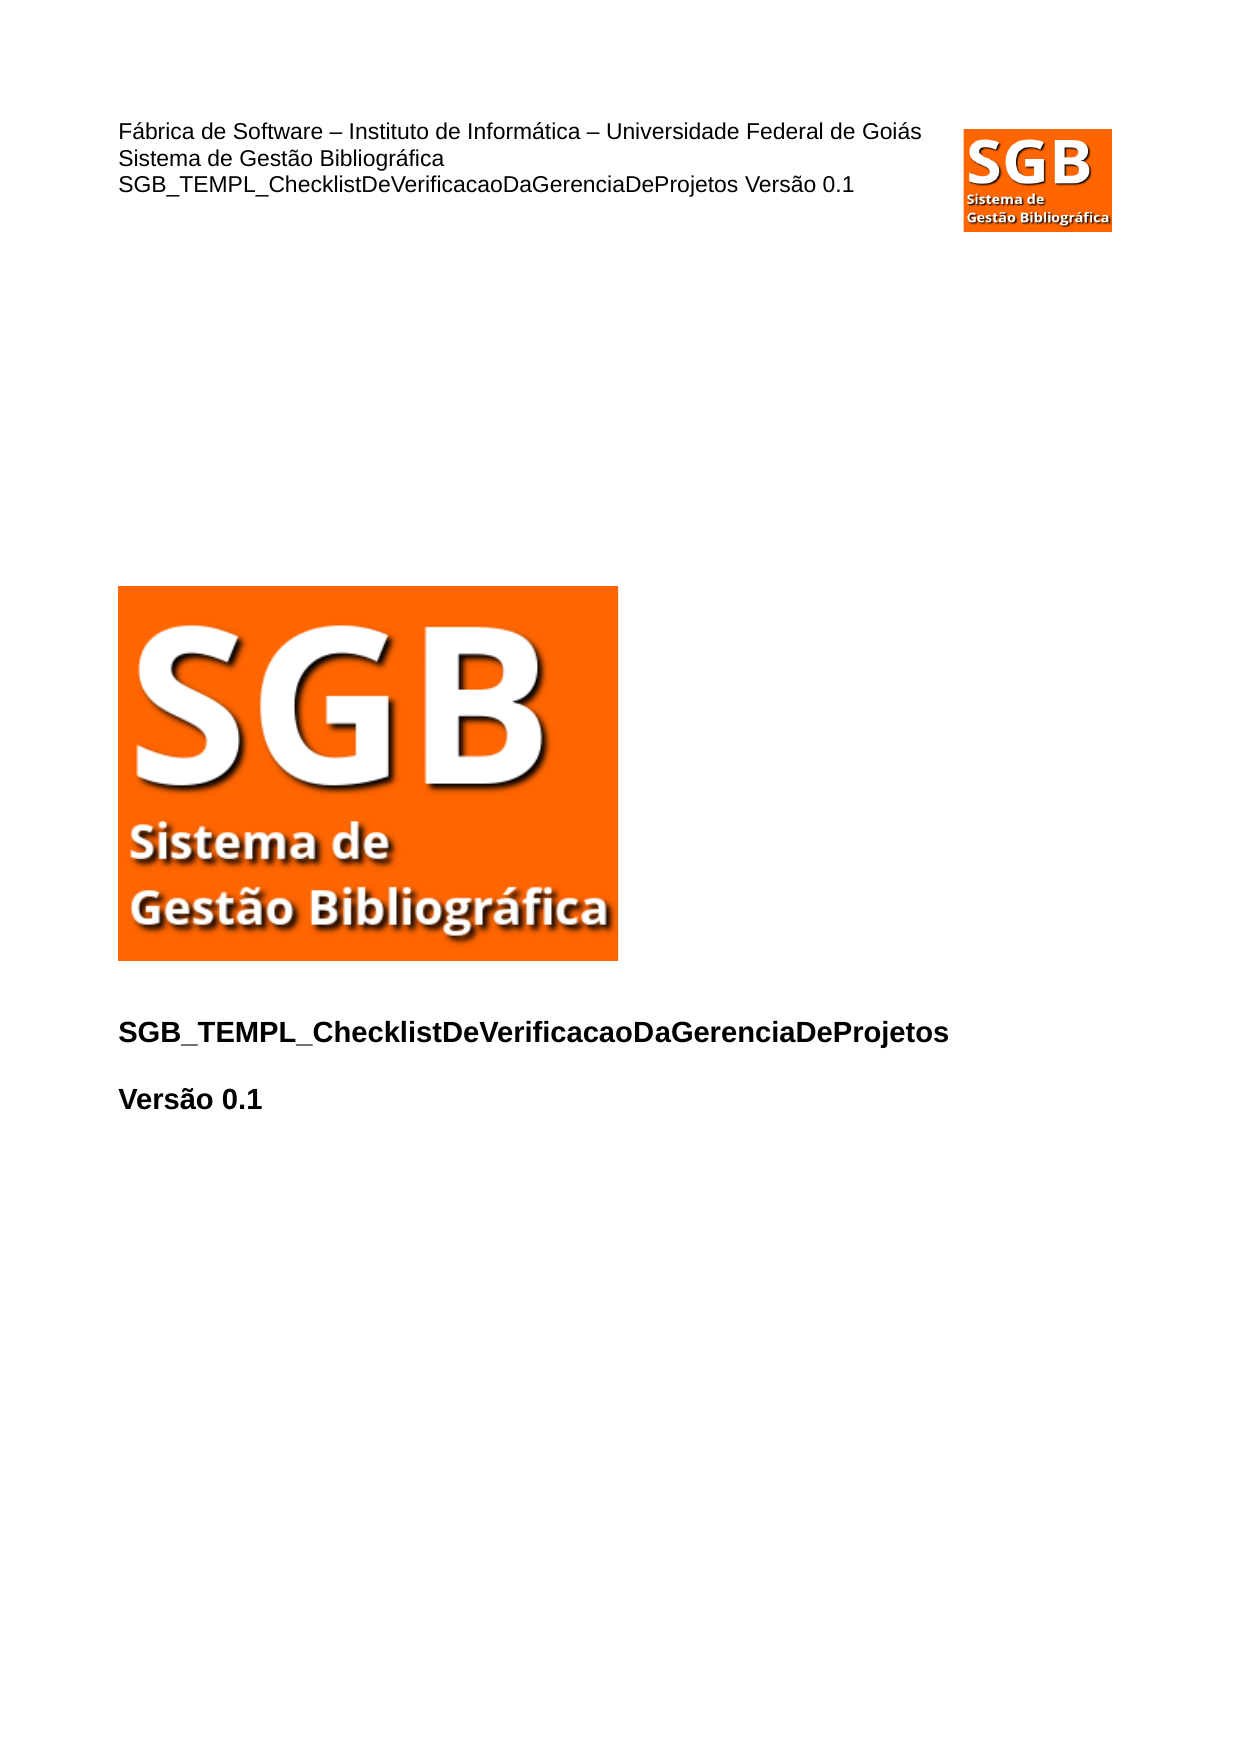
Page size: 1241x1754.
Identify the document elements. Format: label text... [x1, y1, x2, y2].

picture [118, 586, 619, 961]
picture [963, 129, 1112, 232]
text Versão 0.1 [118, 1082, 1122, 1116]
text SGB_TEMPL_ChecklistDeVerificacaoDaGerenciaDeProjetos [118, 1015, 1122, 1049]
